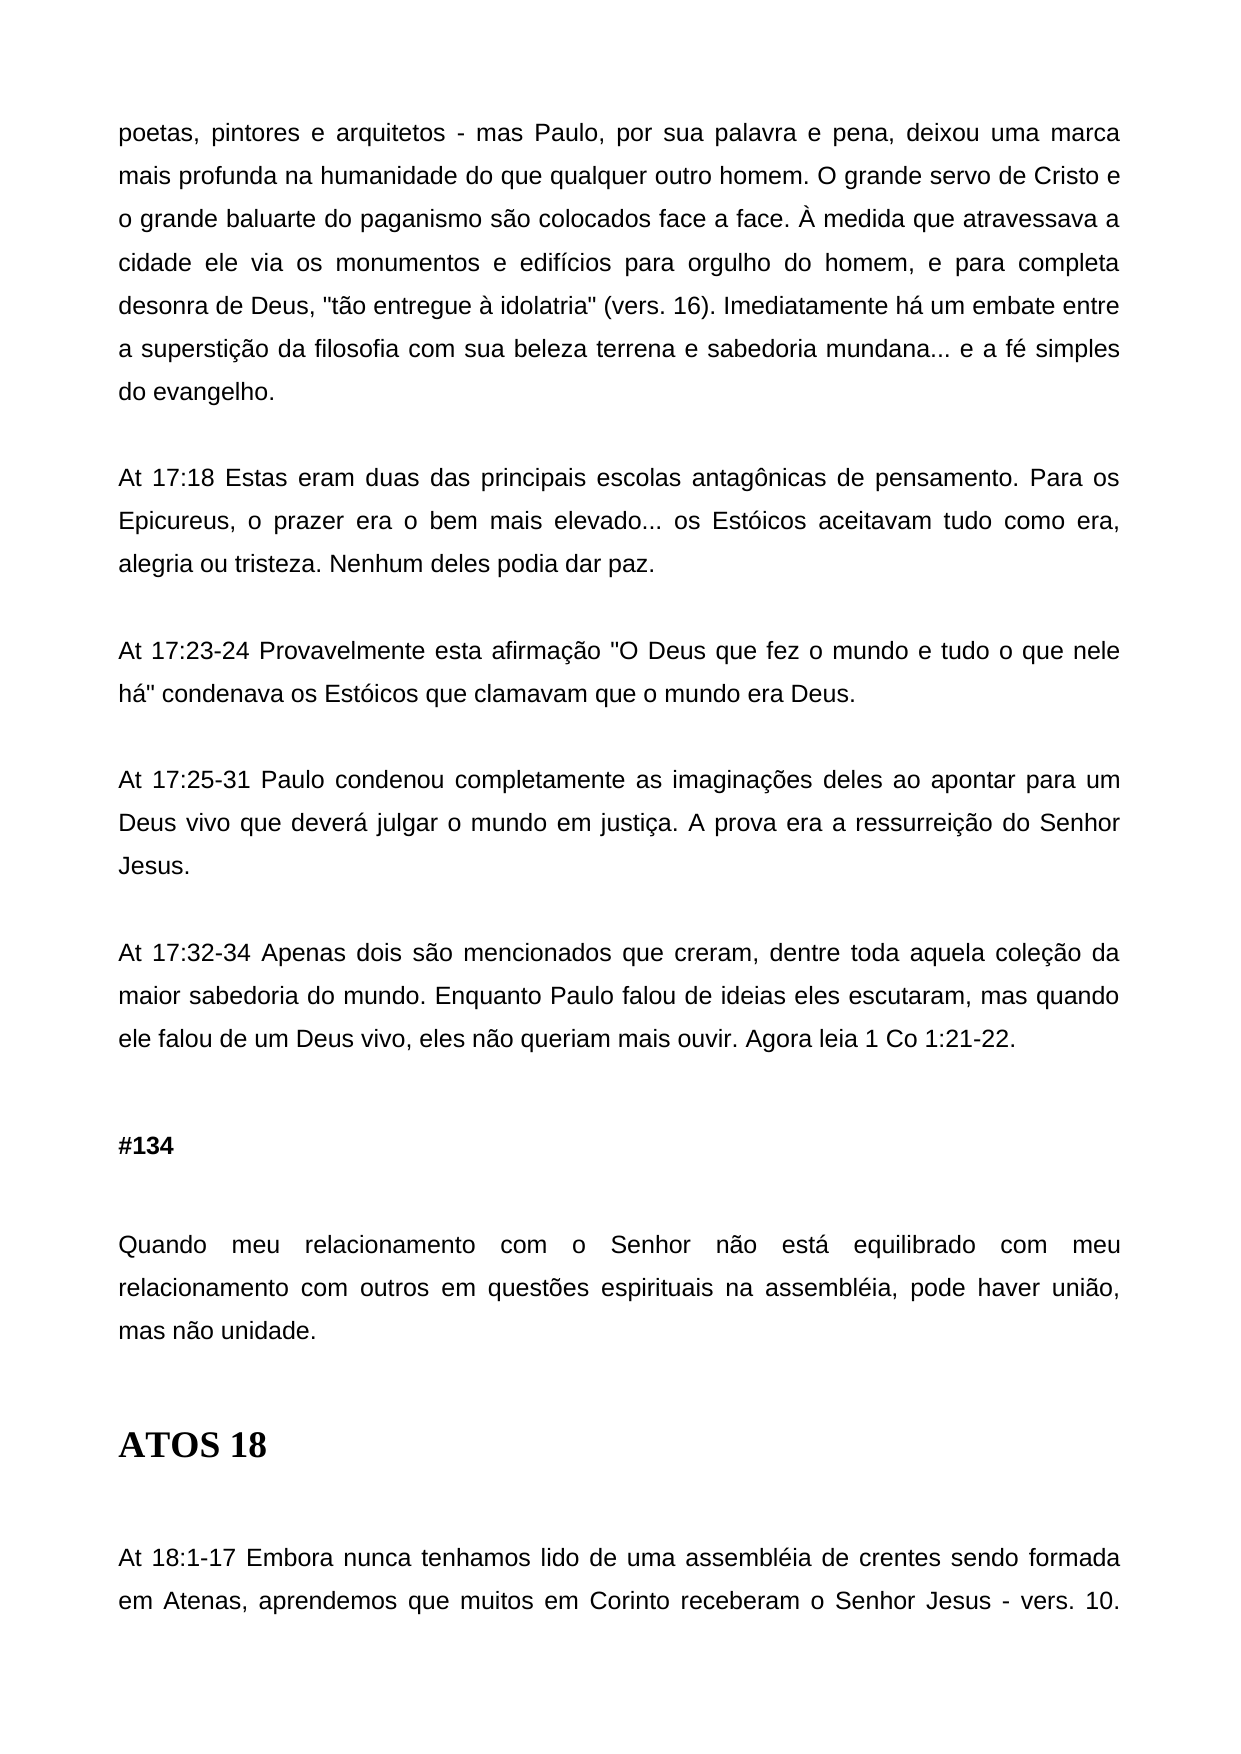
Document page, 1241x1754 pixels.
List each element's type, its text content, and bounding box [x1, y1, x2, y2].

subtitle #134 [118, 1131, 1122, 1159]
text At 18:1-17 Embora nunca tenhamos lido de uma assembléia de crentes sendo formada em Atenas, aprendemos que muitos em Corinto receberam o Senhor Jesus - vers. 10. [118, 1543, 1122, 1615]
text At 17:32-34 Apenas dois são mencionados que creram, dentre toda aquela coleção da maior sabedoria do mundo. Enquanto Paulo falou de ideias eles escutaram, mas quando ele falou de um Deus vivo, eles não queriam mais ouvir. Agora leia 1 Co 1:21-22. [118, 937, 1122, 1052]
text Quando meu relacionamento com o Senhor não está equilibrado com meu relacionamento com outros em questões espirituais na assembléia, pode haver união, mas não unidade. [118, 1229, 1122, 1344]
text poetas, pintores e arquitetos - mas Paulo, por sua palavra e pena, deixou uma marca mais profunda na humanidade do que qualquer outro homem. O grande servo de Cristo e o grande baluarte do paganismo são colocados face a face. À medida que atravessava a cidade ele via os monumentos e edifícios para orgulho do homem, e para completa desonra de Deus, "tão entregue à idolatria" (vers. 16). Imediatamente há um embate entre a superstição da filosofia com sua beleza terrena e sabedoria mundana... e a fé simples do evangelho. [118, 118, 1122, 406]
text At 17:25-31 Paulo condenou completamente as imaginações deles ao apontar para um Deus vivo que deverá julgar o mundo em justiça. A prova era a ressurreição do Senhor Jesus. [118, 765, 1122, 880]
text At 17:18 Estas eram duas das principais escolas antagônicas de pensamento. Para os Epicureus, o prazer era o bem mais elevado... os Estóicos aceitavam tudo como era, alegria ou tristeza. Nenhum deles podia dar paz. [118, 463, 1122, 578]
subtitle ATOS 18 [118, 1423, 1122, 1466]
text At 17:23-24 Provavelmente esta afirmação "O Deus que fez o mundo e tudo o que nele há" condenava os Estóicos que clamavam que o mundo era Deus. [118, 636, 1122, 707]
